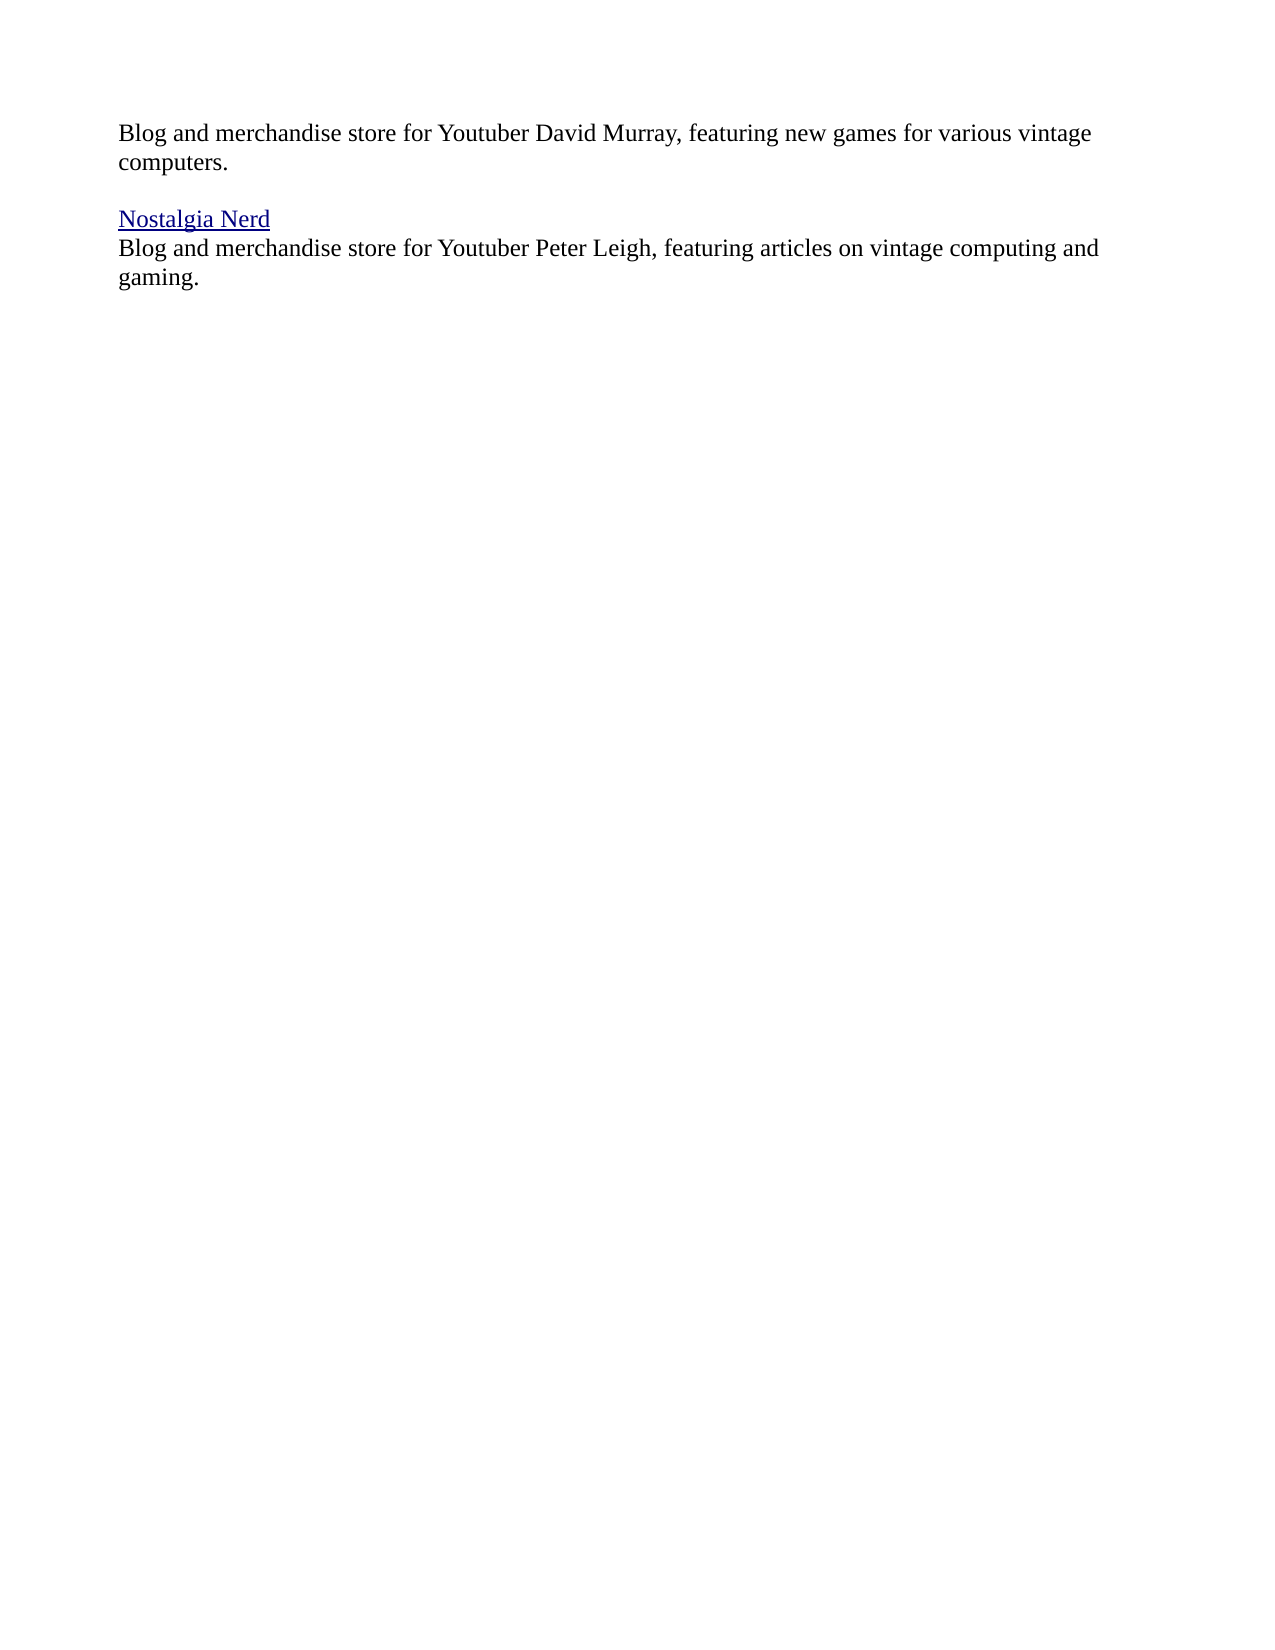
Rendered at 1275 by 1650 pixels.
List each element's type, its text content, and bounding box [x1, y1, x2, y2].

text Blog and merchandise store for Youtuber David Murray, featuring new games for various vintage computers. [118, 118, 1157, 176]
text Nostalgia Nerd [118, 204, 1157, 233]
text Blog and merchandise store for Youtuber Peter Leigh, featuring articles on vintage computing and gaming. [118, 233, 1157, 291]
